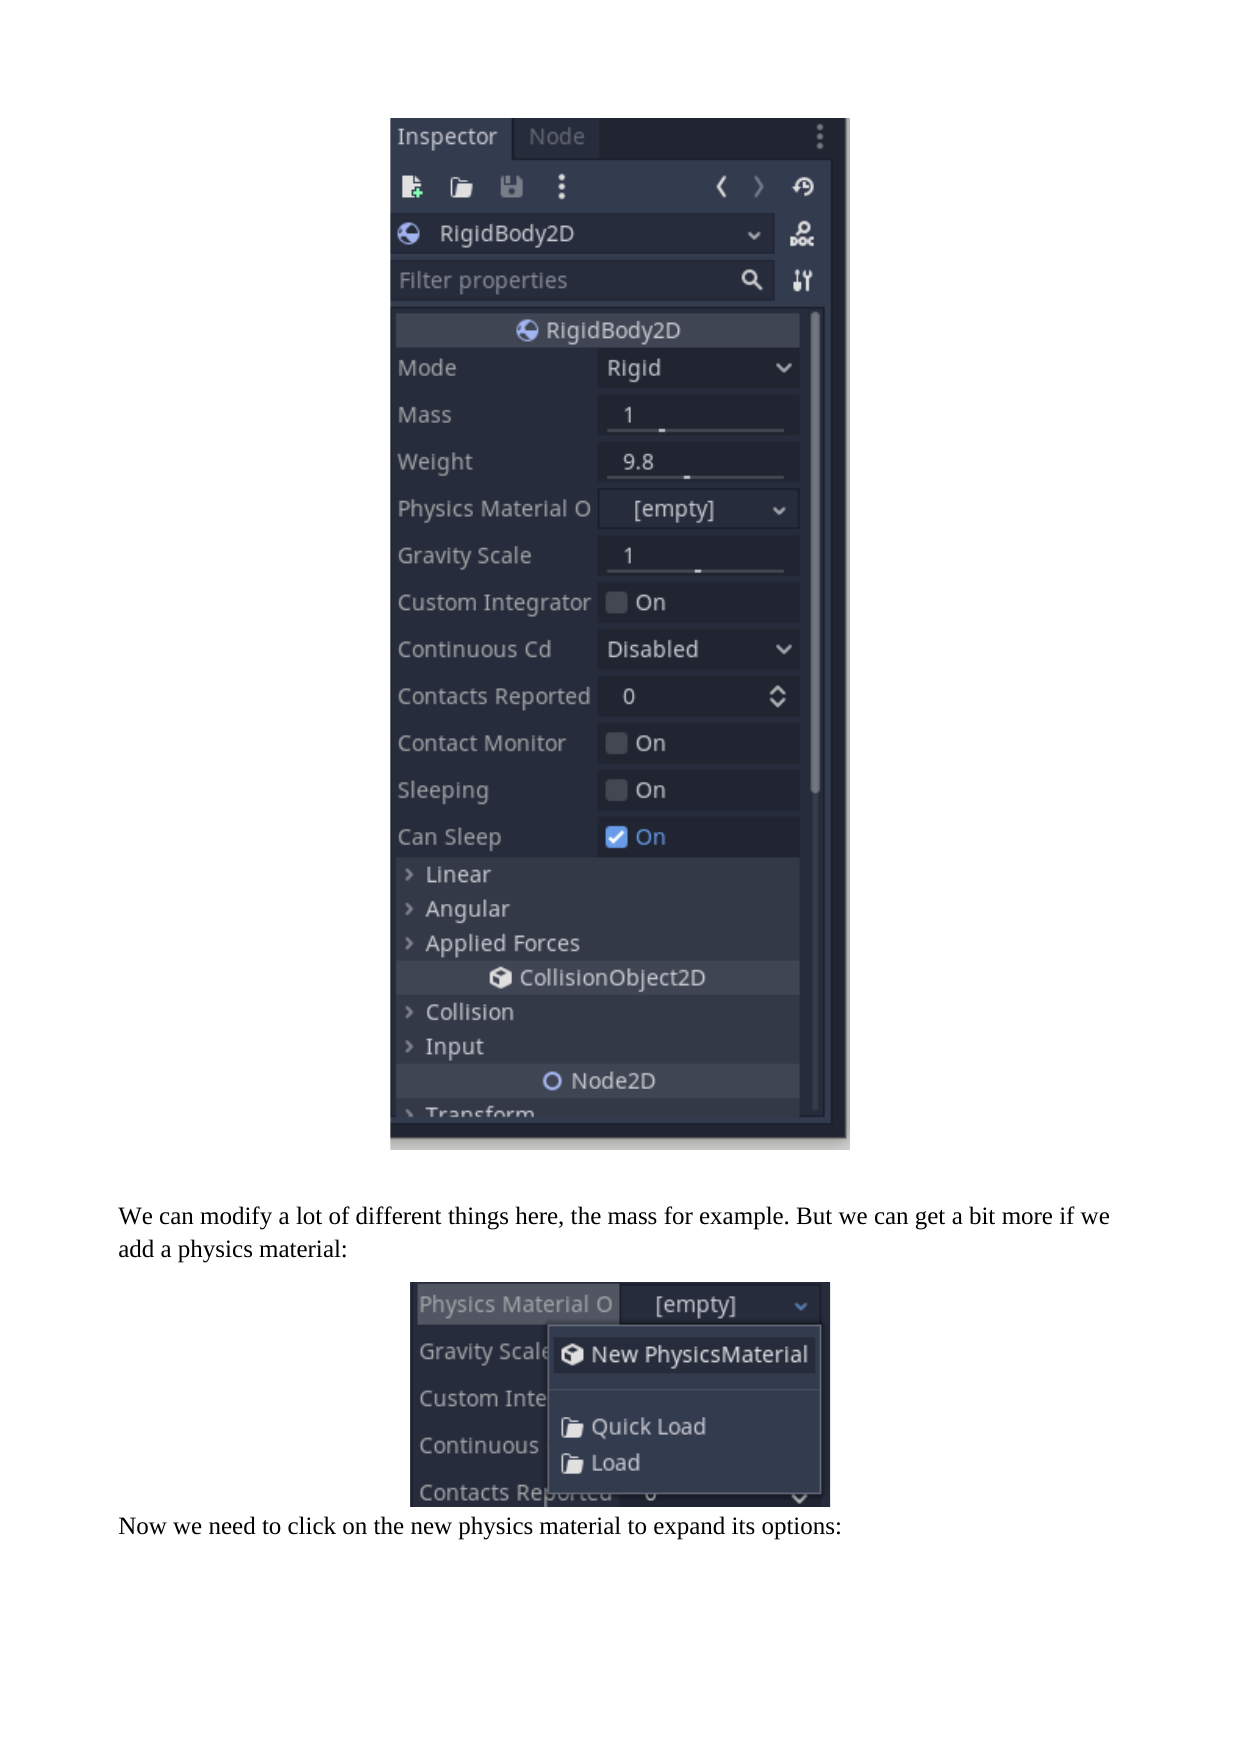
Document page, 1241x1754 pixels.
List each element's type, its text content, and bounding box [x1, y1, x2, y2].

text We can modify a lot of different things here, the mass for example. But we can get a bit more if we add a physics material: [118, 1201, 1122, 1263]
picture [390, 118, 850, 1150]
picture [410, 1282, 831, 1507]
text Now we need to click on the new physics material to expand its options: [118, 1485, 1122, 1540]
